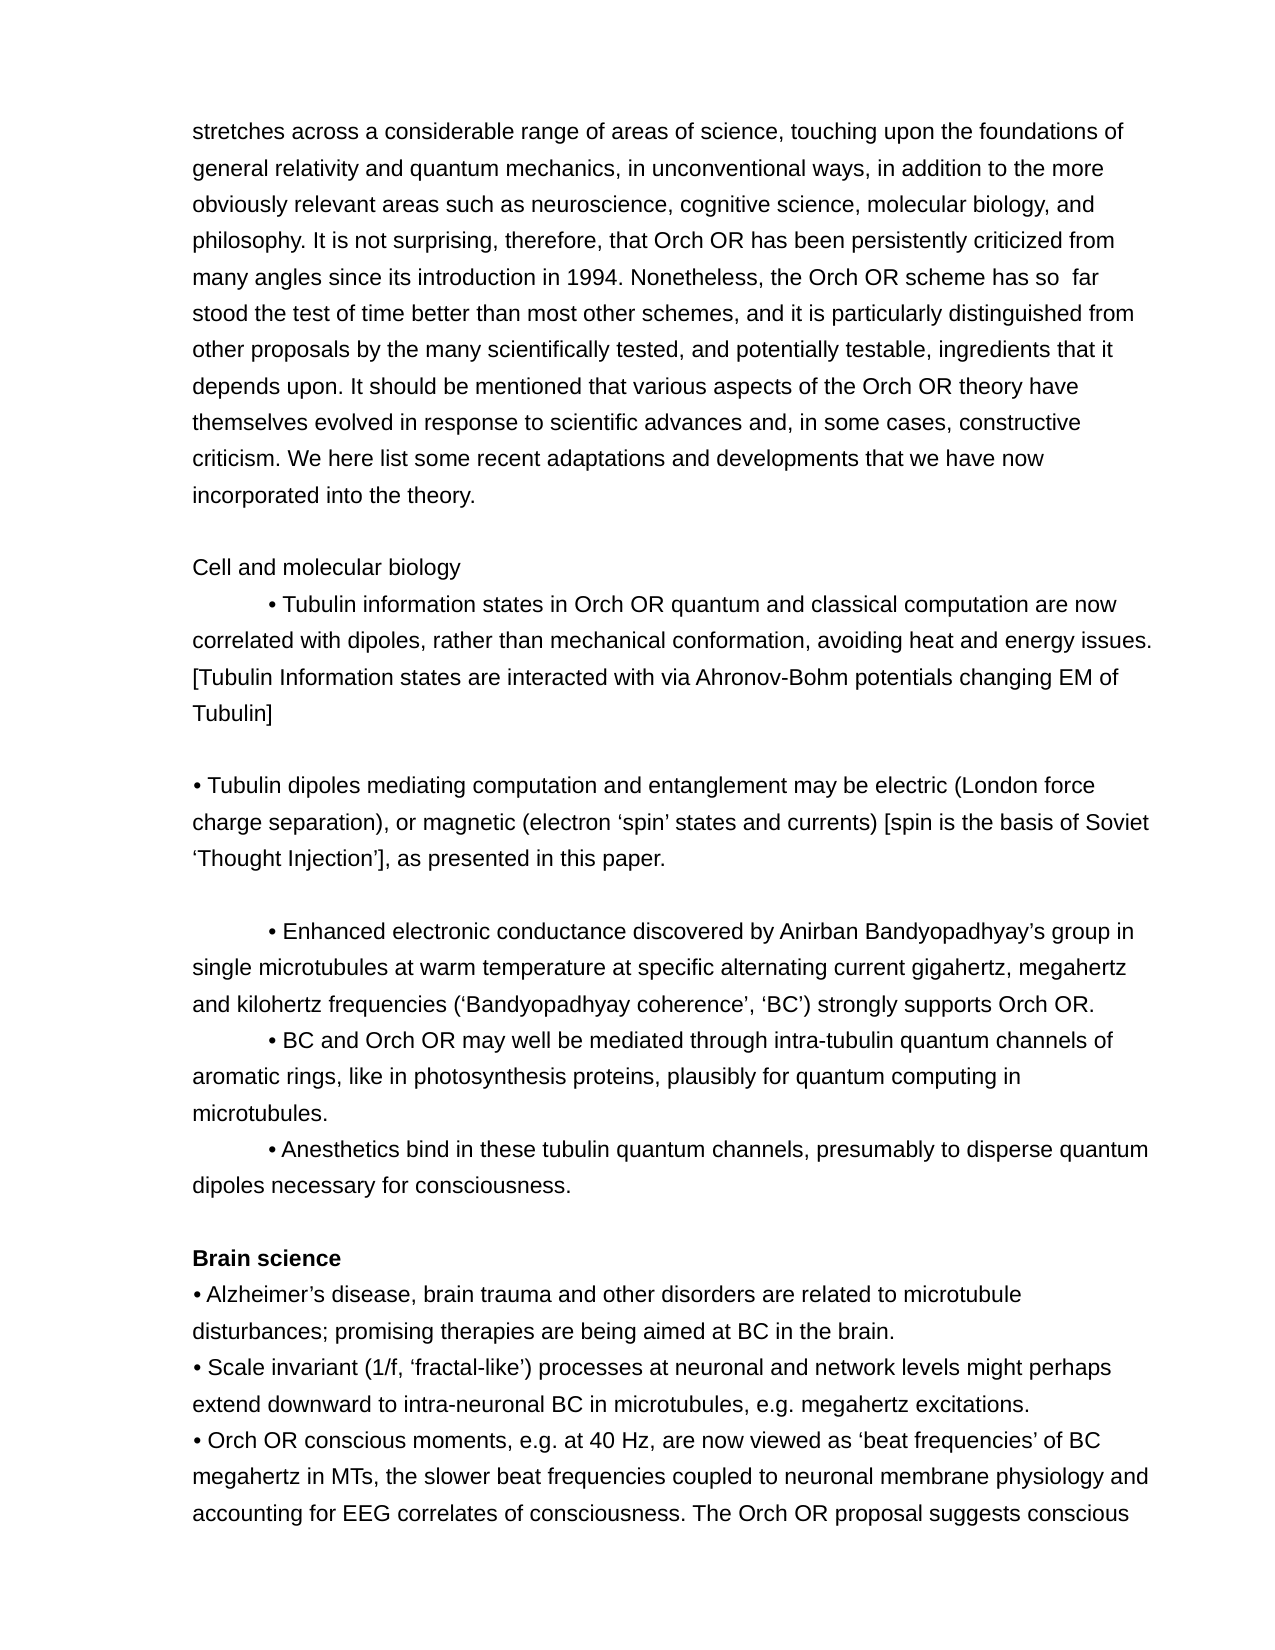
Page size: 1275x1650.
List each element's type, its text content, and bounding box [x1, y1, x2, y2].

text • Alzheimer’s disease, brain trauma and other disorders are related to microtubule disturbances; promising therapies are being aimed at BC in the brain. [192, 1281, 1157, 1344]
text • Enhanced electronic conductance discovered by Anirban Bandyopadhyay’s group in single microtubules at warm temperature at specific alternating current gigahertz, megahertz and kilohertz frequencies (‘Bandyopadhyay coherence’, ‘BC’) strongly supports Orch OR. [192, 918, 1157, 1017]
text Cell and molecular biology [192, 554, 1157, 581]
text • Tubulin dipoles mediating computation and entanglement may be electric (London force charge separation), or magnetic (electron ‘spin’ states and currents) [spin is the basis of Soviet ‘Thought Injection’], as presented in this paper. [192, 772, 1157, 872]
text • Anesthetics bind in these tubulin quantum channels, presumably to disperse quantum dipoles necessary for consciousness. [192, 1136, 1157, 1199]
text • Tubulin information states in Orch OR quantum and classical computation are now correlated with dipoles, rather than mechanical conformation, avoiding heat and energy issues. [Tubulin Information states are interacted with via Ahronov-Bohm potentials changing EM of Tubulin] [192, 591, 1157, 726]
text • BC and Orch OR may well be mediated through intra-tubulin quantum channels of aromatic rings, like in photosynthesis proteins, plausibly for quantum computing in microtubules. [192, 1027, 1157, 1126]
text • Orch OR conscious moments, e.g. at 40 Hz, are now viewed as ‘beat frequencies’ of BC megahertz in MTs, the slower beat frequencies coupled to neuronal membrane physiology and accounting for EEG correlates of consciousness. The Orch OR proposal suggests conscious [192, 1427, 1157, 1526]
text • Scale invariant (1/f, ‘fractal-like’) processes at neuronal and network levels might perhaps extend downward to intra-neuronal BC in microtubules, e.g. megahertz excitations. [192, 1354, 1157, 1417]
text stretches across a considerable range of areas of science, touching upon the foundations of general relativity and quantum mechanics, in unconventional ways, in addition to the more obviously relevant areas such as neuroscience, cognitive science, molecular biology, and philosophy. It is not surprising, therefore, that Orch OR has been persistently criticized from many angles since its introduction in 1994. Nonetheless, the Orch OR scheme has so far stood the test of time better than most other schemes, and it is particularly distinguished from other proposals by the many scientifically tested, and potentially testable, ingredients that it depends upon. It should be mentioned that various aspects of the Orch OR theory have themselves evolved in response to scientific advances and, in some cases, constructive criticism. We here list some recent adaptations and developments that we have now incorporated into the theory. [192, 118, 1157, 508]
text Brain science [192, 1245, 1157, 1271]
